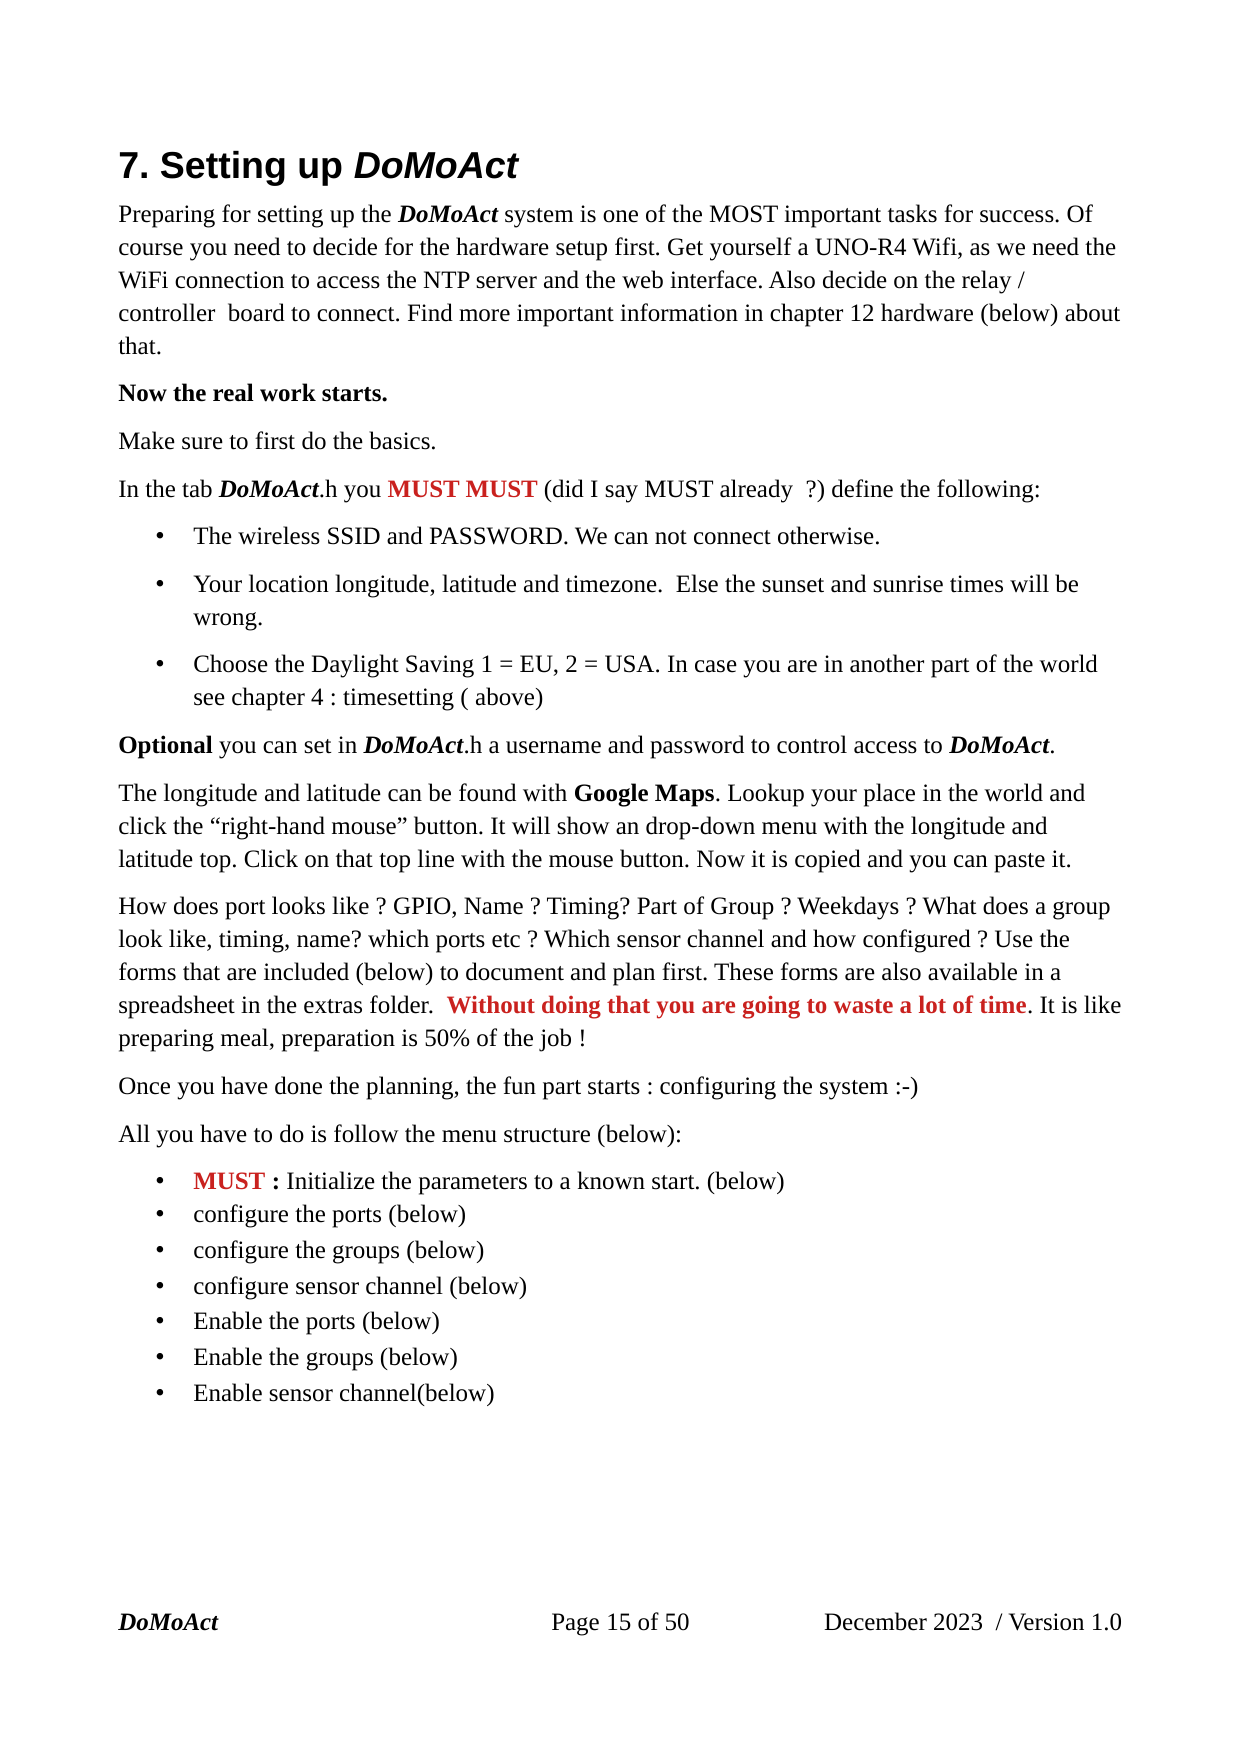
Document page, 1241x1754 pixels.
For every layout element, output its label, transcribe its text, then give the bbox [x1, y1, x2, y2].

list Choose the Daylight Saving 1 = EU, 2 = USA. In case you are in another part of the world see chapter 4 : timesetting ( above) [156, 649, 1122, 711]
subtitle 7. Setting up DoMoAct [118, 143, 1122, 186]
list MUST : Initialize the parameters to a known start. (below) [156, 1166, 1122, 1195]
text Now the real work starts. [118, 378, 1122, 407]
list configure the ports (below) [156, 1199, 1122, 1228]
list configure sensor channel (below) [156, 1271, 1122, 1299]
text How does port looks like ? GPIO, Name ? Timing? Part of Group ? Weekdays ? What does a group look like, timing, name? which ports etc ? Which sensor channel and how configured ? Use the forms that are included (below) to document and plan first. These forms are also available in a spreadsheet in the extras folder. Without doing that you are going to waste a lot of time. It is like preparing meal, preparation is 50% of the job ! [118, 891, 1122, 1052]
text Make sure to first do the basics. [118, 426, 1122, 455]
text The longitude and latitude can be found with Google Maps. Lookup your place in the world and click the “right-hand mouse” button. It will show an drop-down menu with the longitude and latitude top. Click on that top line with the mouse button. Now it is copied and you can paste it. [118, 778, 1122, 872]
text Once you have done the planning, the fun part starts : configuring the system :-) [118, 1071, 1122, 1100]
list The wireless SSID and PASSWORD. We can not connect otherwise. [156, 521, 1122, 550]
text In the tab DoMoAct.h you MUST MUST (did I say MUST already ?) define the following: [118, 474, 1122, 502]
list Enable the ports (below) [156, 1306, 1122, 1335]
text All you have to do is follow the menu structure (below): [118, 1119, 1122, 1147]
list Your location longitude, latitude and timezone. Else the sunset and sunrise times will be wrong. [156, 569, 1122, 631]
list configure the groups (below) [156, 1235, 1122, 1264]
text Preparing for setting up the DoMoAct system is one of the MOST important tasks for success. Of course you need to decide for the hardware setup first. Get yourself a UNO-R4 Wifi, as we need the WiFi connection to access the NTP server and the web interface. Also decide on the relay / controller board to connect. Find more important information in chapter 12 hardware (below) about that. [118, 199, 1122, 359]
list Enable sensor channel(below) [156, 1378, 1122, 1407]
list Enable the groups (below) [156, 1342, 1122, 1371]
text Optional you can set in DoMoAct.h a username and password to control access to DoMoAct. [118, 730, 1122, 759]
